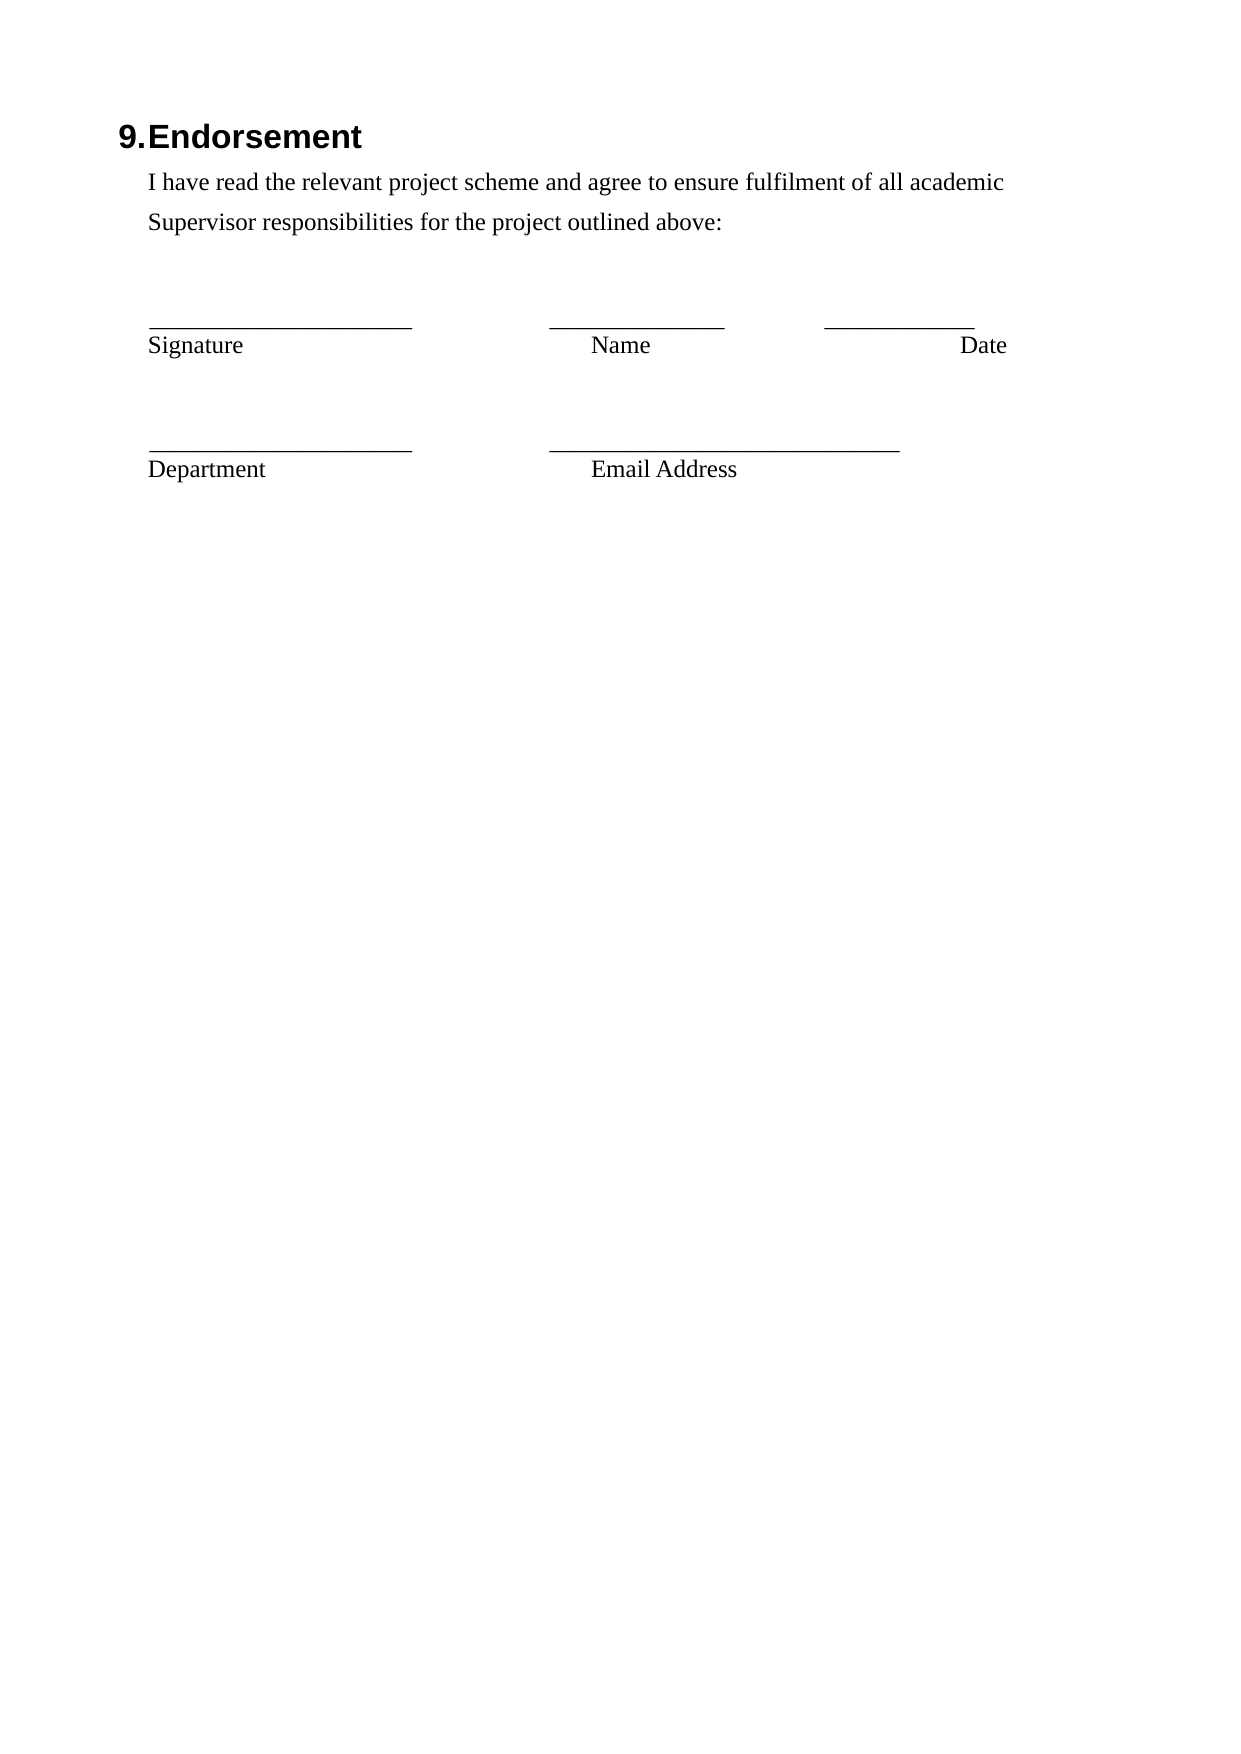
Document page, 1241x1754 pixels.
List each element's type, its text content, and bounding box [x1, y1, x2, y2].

text Supervisor responsibilities for the project outlined above: [148, 208, 1122, 236]
text _____________________ ______________ ____________ [118, 304, 1122, 332]
text I have read the relevant project scheme and agree to ensure fulfilment of all academic [148, 168, 1122, 196]
subtitle Endorsement [118, 118, 1122, 156]
text Department Email Address [148, 455, 1122, 483]
text Signature Name Date [148, 332, 1122, 359]
text _____________________ ____________________________ [118, 427, 1122, 455]
